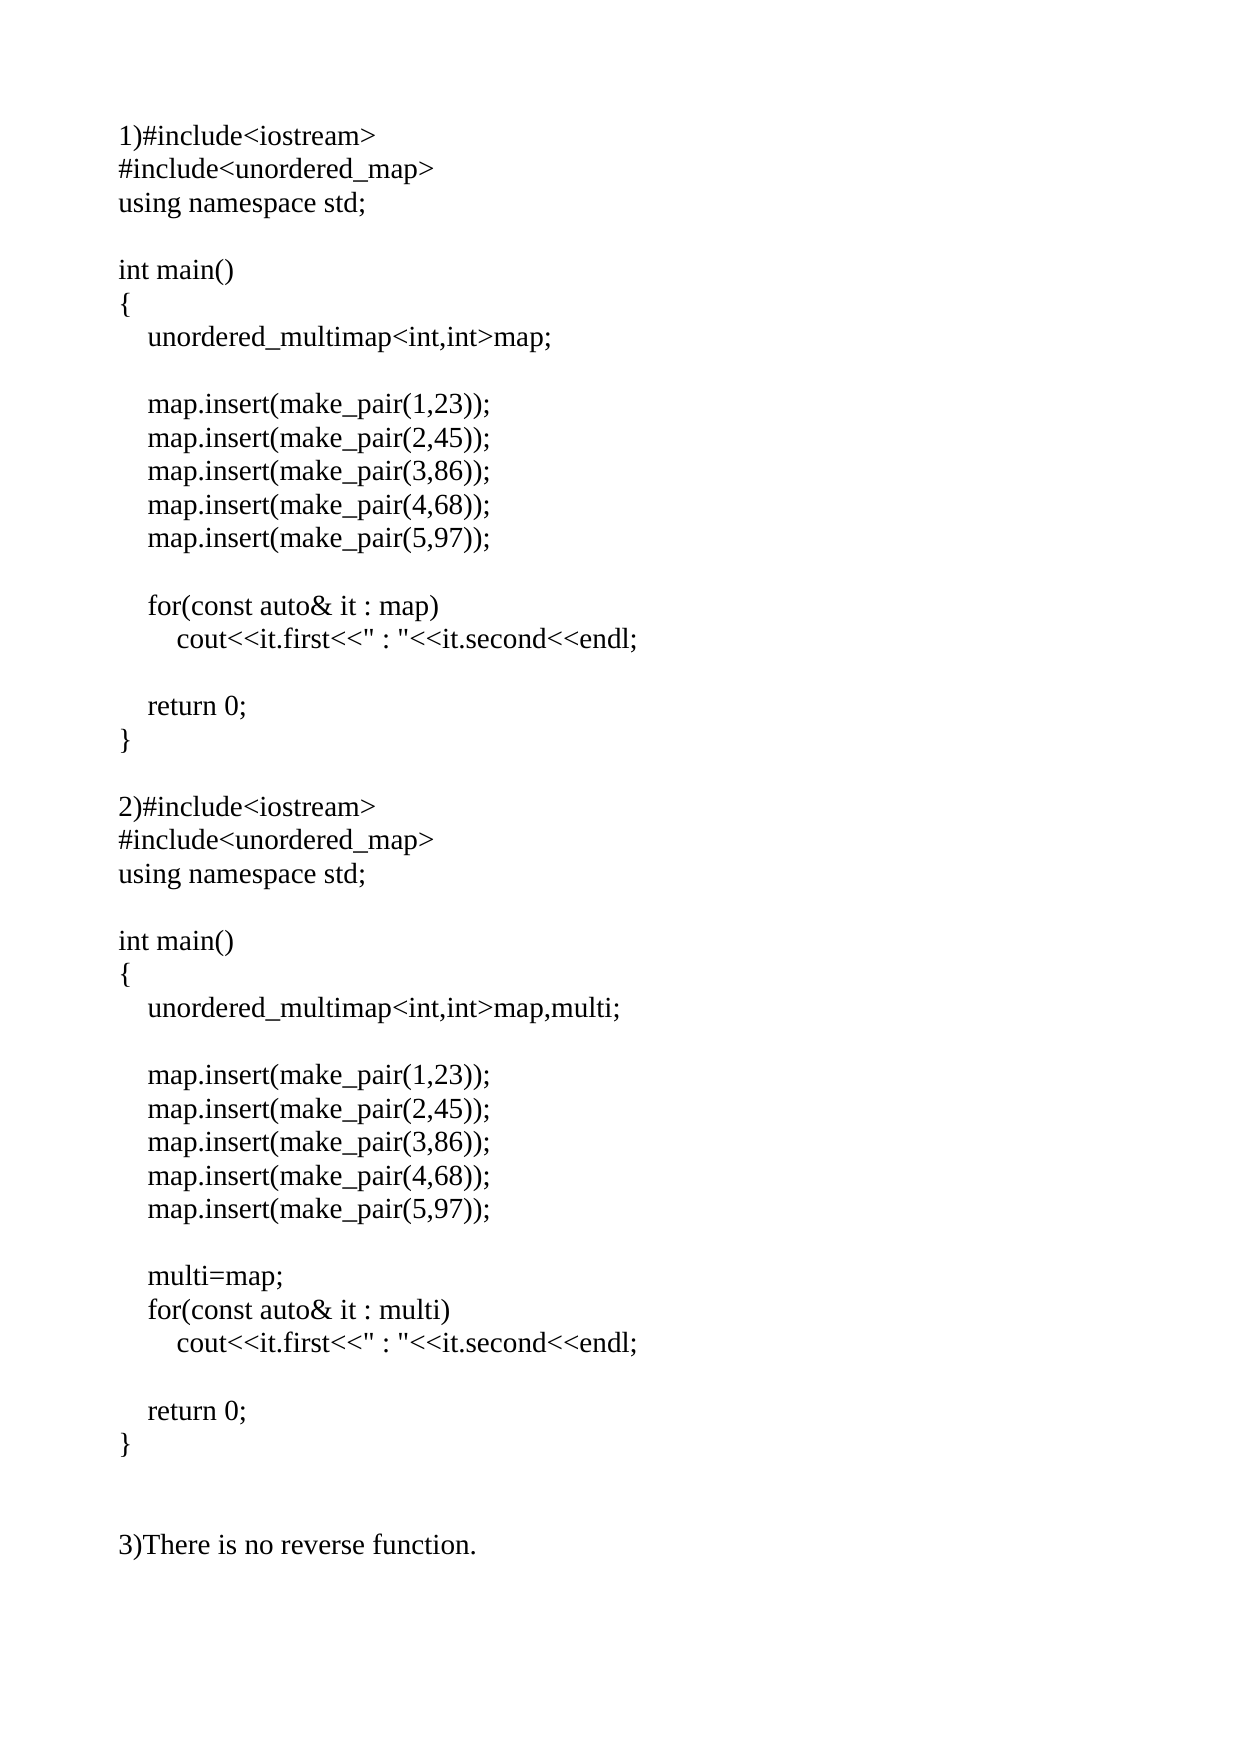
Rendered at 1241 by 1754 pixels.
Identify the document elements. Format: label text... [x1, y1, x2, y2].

text #include<unordered_map> [118, 822, 1122, 856]
text map.insert(make_pair(5,97)); [118, 1191, 1122, 1225]
text using namespace std; [118, 856, 1122, 889]
text map.insert(make_pair(1,23)); [118, 1057, 1122, 1091]
text 1)#include<iostream> [118, 118, 1122, 152]
text map.insert(make_pair(3,86)); [118, 453, 1122, 487]
text unordered_multimap<int,int>map,multi; [118, 990, 1122, 1024]
text map.insert(make_pair(5,97)); [118, 521, 1122, 554]
text cout<<it.first<<" : "<<it.second<<endl; [118, 621, 1122, 655]
text multi=map; [118, 1258, 1122, 1292]
text { [118, 957, 1122, 990]
text for(const auto& it : multi) [118, 1292, 1122, 1326]
text map.insert(make_pair(2,45)); [118, 1091, 1122, 1124]
text map.insert(make_pair(4,68)); [118, 487, 1122, 521]
text map.insert(make_pair(2,45)); [118, 420, 1122, 453]
text using namespace std; [118, 185, 1122, 219]
text map.insert(make_pair(4,68)); [118, 1158, 1122, 1191]
text 2)#include<iostream> [118, 789, 1122, 822]
text } [118, 722, 1122, 755]
text int main() [118, 923, 1122, 957]
text map.insert(make_pair(1,23)); [118, 386, 1122, 420]
text for(const auto& it : map) [118, 588, 1122, 621]
text return 0; [118, 688, 1122, 722]
text map.insert(make_pair(3,86)); [118, 1124, 1122, 1158]
text #include<unordered_map> [118, 152, 1122, 185]
text } [118, 1426, 1122, 1460]
text { [118, 286, 1122, 319]
text 3)There is no reverse function. [118, 1527, 1122, 1560]
text return 0; [118, 1393, 1122, 1426]
text cout<<it.first<<" : "<<it.second<<endl; [118, 1326, 1122, 1359]
text unordered_multimap<int,int>map; [118, 319, 1122, 353]
text int main() [118, 252, 1122, 286]
